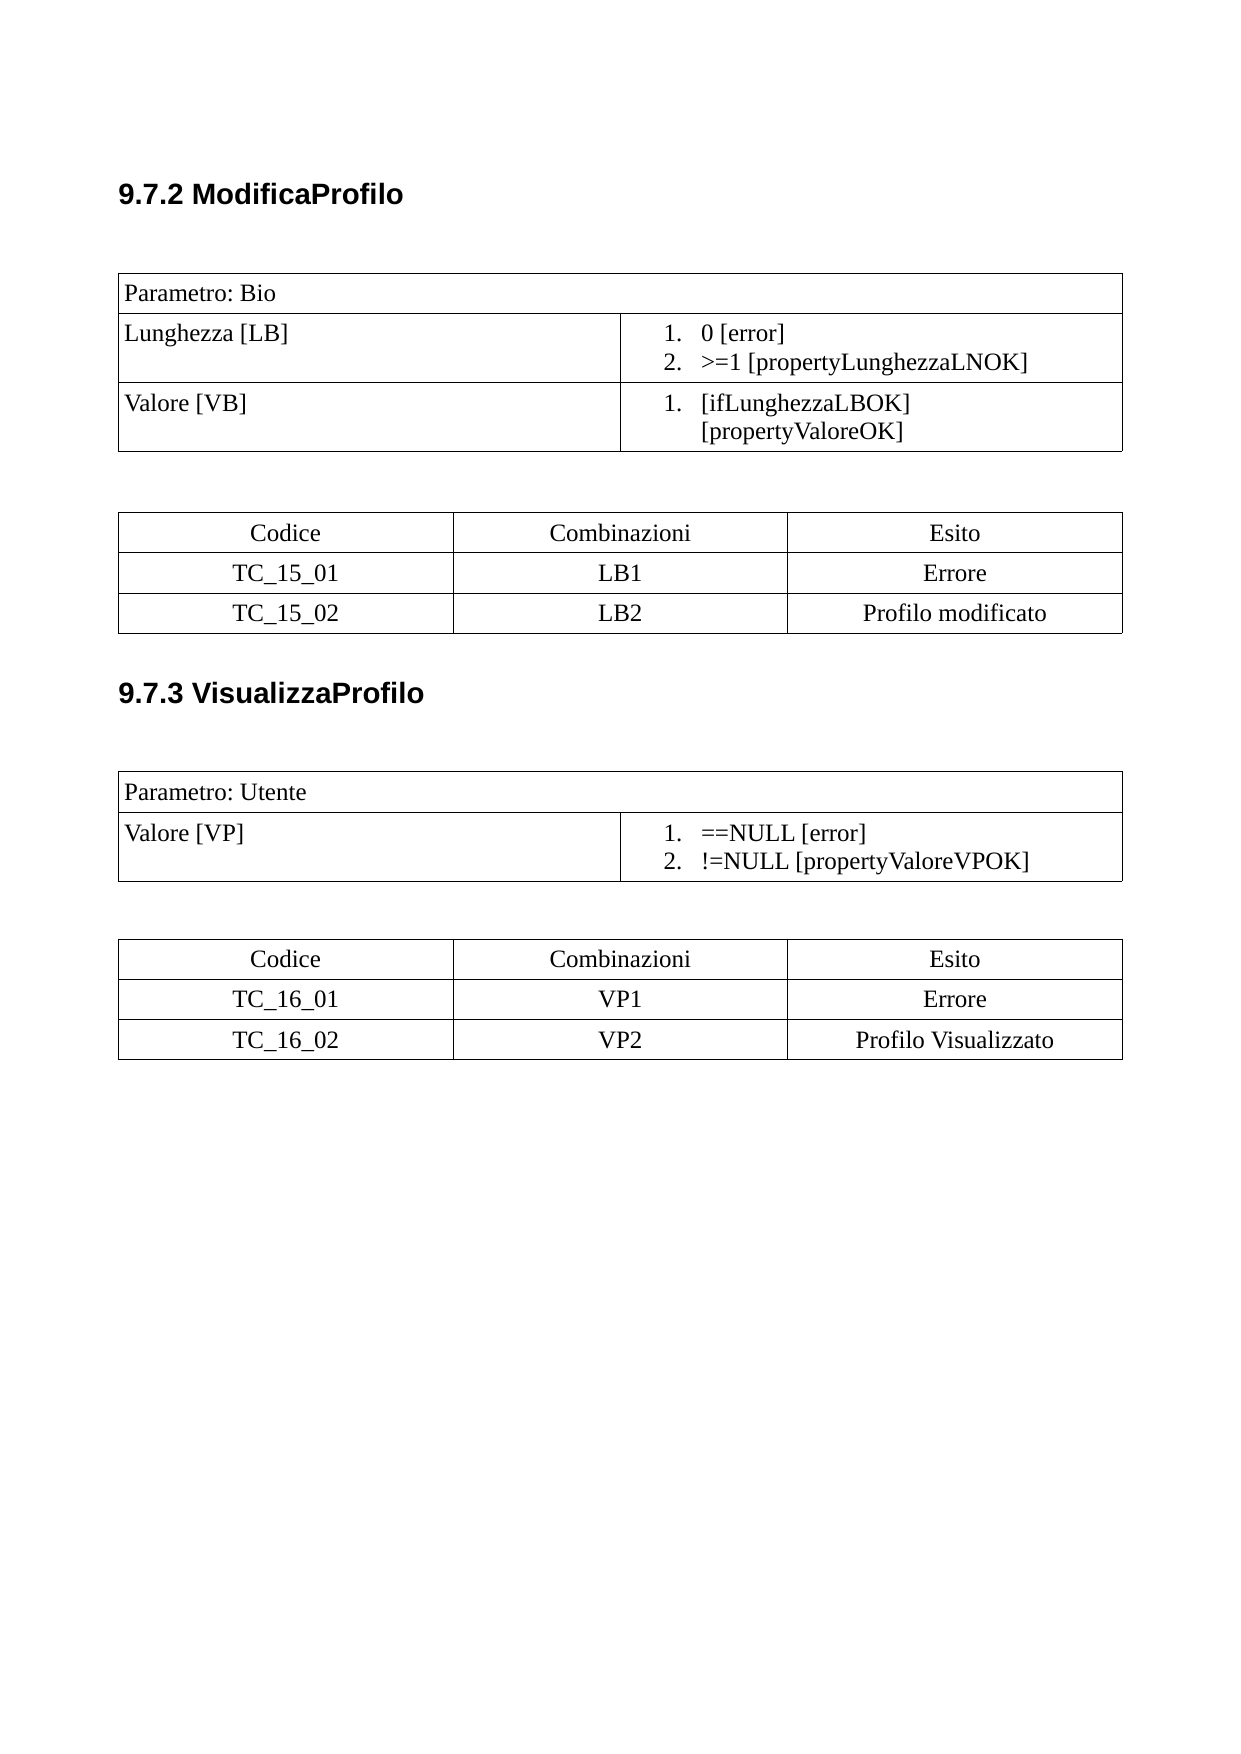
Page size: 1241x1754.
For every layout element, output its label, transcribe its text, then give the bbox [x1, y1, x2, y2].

table_header Combinazioni [454, 940, 787, 979]
table_header Codice [119, 940, 453, 979]
subtitle 9.7.2 ModificaProfilo [118, 177, 1122, 211]
table_header Parametro: Bio [119, 274, 1122, 313]
table_cell TC_16_02 [119, 1020, 453, 1059]
table_cell LB1 [454, 553, 787, 592]
table_cell TC_16_01 [119, 980, 453, 1019]
table_cell Profilo Visualizzato [788, 1020, 1122, 1059]
table_cell TC_15_01 [119, 553, 453, 592]
table_cell Errore [788, 980, 1122, 1019]
table_cell 0 [error] >=1 [propertyLunghezzaLNOK] [621, 314, 1122, 382]
table_header Combinazioni [454, 513, 787, 552]
subtitle 9.7.3 VisualizzaProfilo [118, 676, 1122, 710]
table_cell Valore [VB] [119, 383, 620, 451]
table_cell Valore [VP] [119, 813, 620, 881]
table_cell ==NULL [error] !=NULL [propertyValoreVPOK] [621, 813, 1122, 881]
table_cell VP1 [454, 980, 787, 1019]
table_cell VP2 [454, 1020, 787, 1059]
table_cell Errore [788, 553, 1122, 592]
table_header Esito [788, 940, 1122, 979]
table_cell Profilo modificato [788, 594, 1122, 633]
table_header Parametro: Utente [119, 772, 1122, 812]
table_header Codice [119, 513, 453, 552]
table_header Esito [788, 513, 1122, 552]
table_cell LB2 [454, 594, 787, 633]
table_cell TC_15_02 [119, 594, 453, 633]
table_cell Lunghezza [LB] [119, 314, 620, 382]
table_cell [ifLunghezzaLBOK] [propertyValoreOK] [621, 383, 1122, 451]
